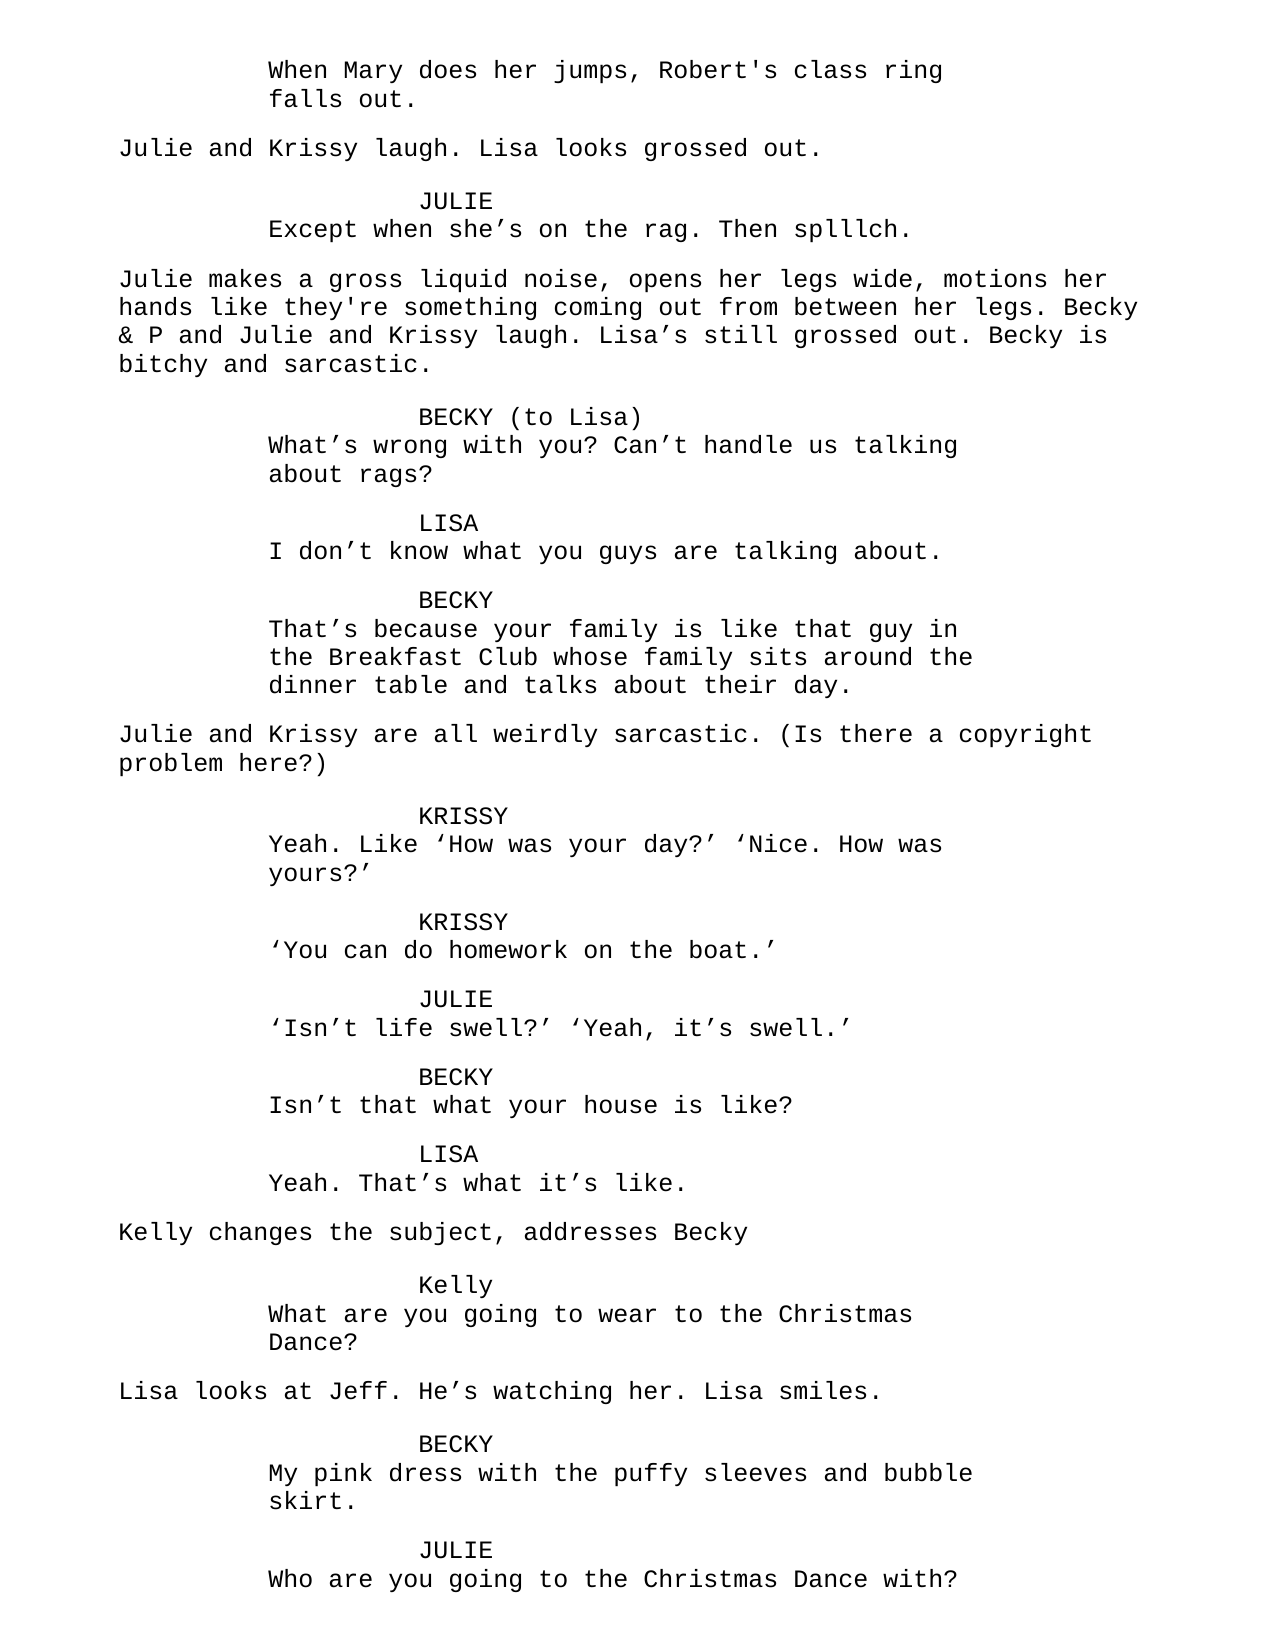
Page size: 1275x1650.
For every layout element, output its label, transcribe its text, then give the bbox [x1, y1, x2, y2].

text Julie makes a gross liquid noise, opens her legs wide, motions her hands like they're something coming out from between her legs. Becky & P and Julie and Krissy laugh. Lisa’s still grossed out. Becky is bitchy and sarcastic. [118, 266, 1157, 379]
text LISA [118, 1142, 1157, 1170]
text I don’t know what you guys are talking about. [268, 539, 1007, 567]
text BECKY (to Lisa) [118, 404, 1157, 433]
text KRISSY [118, 804, 1157, 832]
text Except when she’s on the rag. Then splllch. [268, 217, 1007, 245]
text What are you going to wear to the Christmas Dance? [268, 1301, 1007, 1358]
text What’s wrong with you? Can’t handle us talking about rags? [268, 433, 1007, 489]
text Lisa looks at Jeff. He’s watching her. Lisa smiles. [118, 1379, 1157, 1407]
text Julie and Krissy are all weirdly sarcastic. (Is there a copyright problem here?) [118, 722, 1157, 779]
text ‘You can do homework on the boat.’ [268, 938, 1007, 966]
text Yeah. That’s what it’s like. [268, 1170, 1007, 1199]
text Yeah. Like ‘How was your day?’ ‘Nice. How was yours?’ [268, 832, 1007, 889]
text My pink dress with the puffy sleeves and bubble skirt. [268, 1460, 1007, 1517]
text BECKY [118, 1064, 1157, 1093]
text When Mary does her jumps, Robert's class ring falls out. [268, 58, 1007, 114]
text BECKY [118, 588, 1157, 616]
text LISA [118, 510, 1157, 539]
text Kelly [118, 1273, 1157, 1301]
text JULIE [118, 1538, 1157, 1566]
text BECKY [118, 1432, 1157, 1460]
text That’s because your family is like that guy in the Breakfast Club whose family sits around the dinner table and talks about their day. [268, 616, 1007, 701]
text Kelly changes the subject, addresses Becky [118, 1219, 1157, 1248]
text KRISSY [118, 909, 1157, 938]
text JULIE [118, 987, 1157, 1015]
text ‘Isn’t life swell?’ ‘Yeah, it’s swell.’ [268, 1015, 1007, 1044]
text Julie and Krissy laugh. Lisa looks grossed out. [118, 135, 1157, 164]
text Isn’t that what your house is like? [268, 1093, 1007, 1121]
text JULIE [118, 189, 1157, 217]
text Who are you going to the Christmas Dance with? [268, 1566, 1007, 1594]
